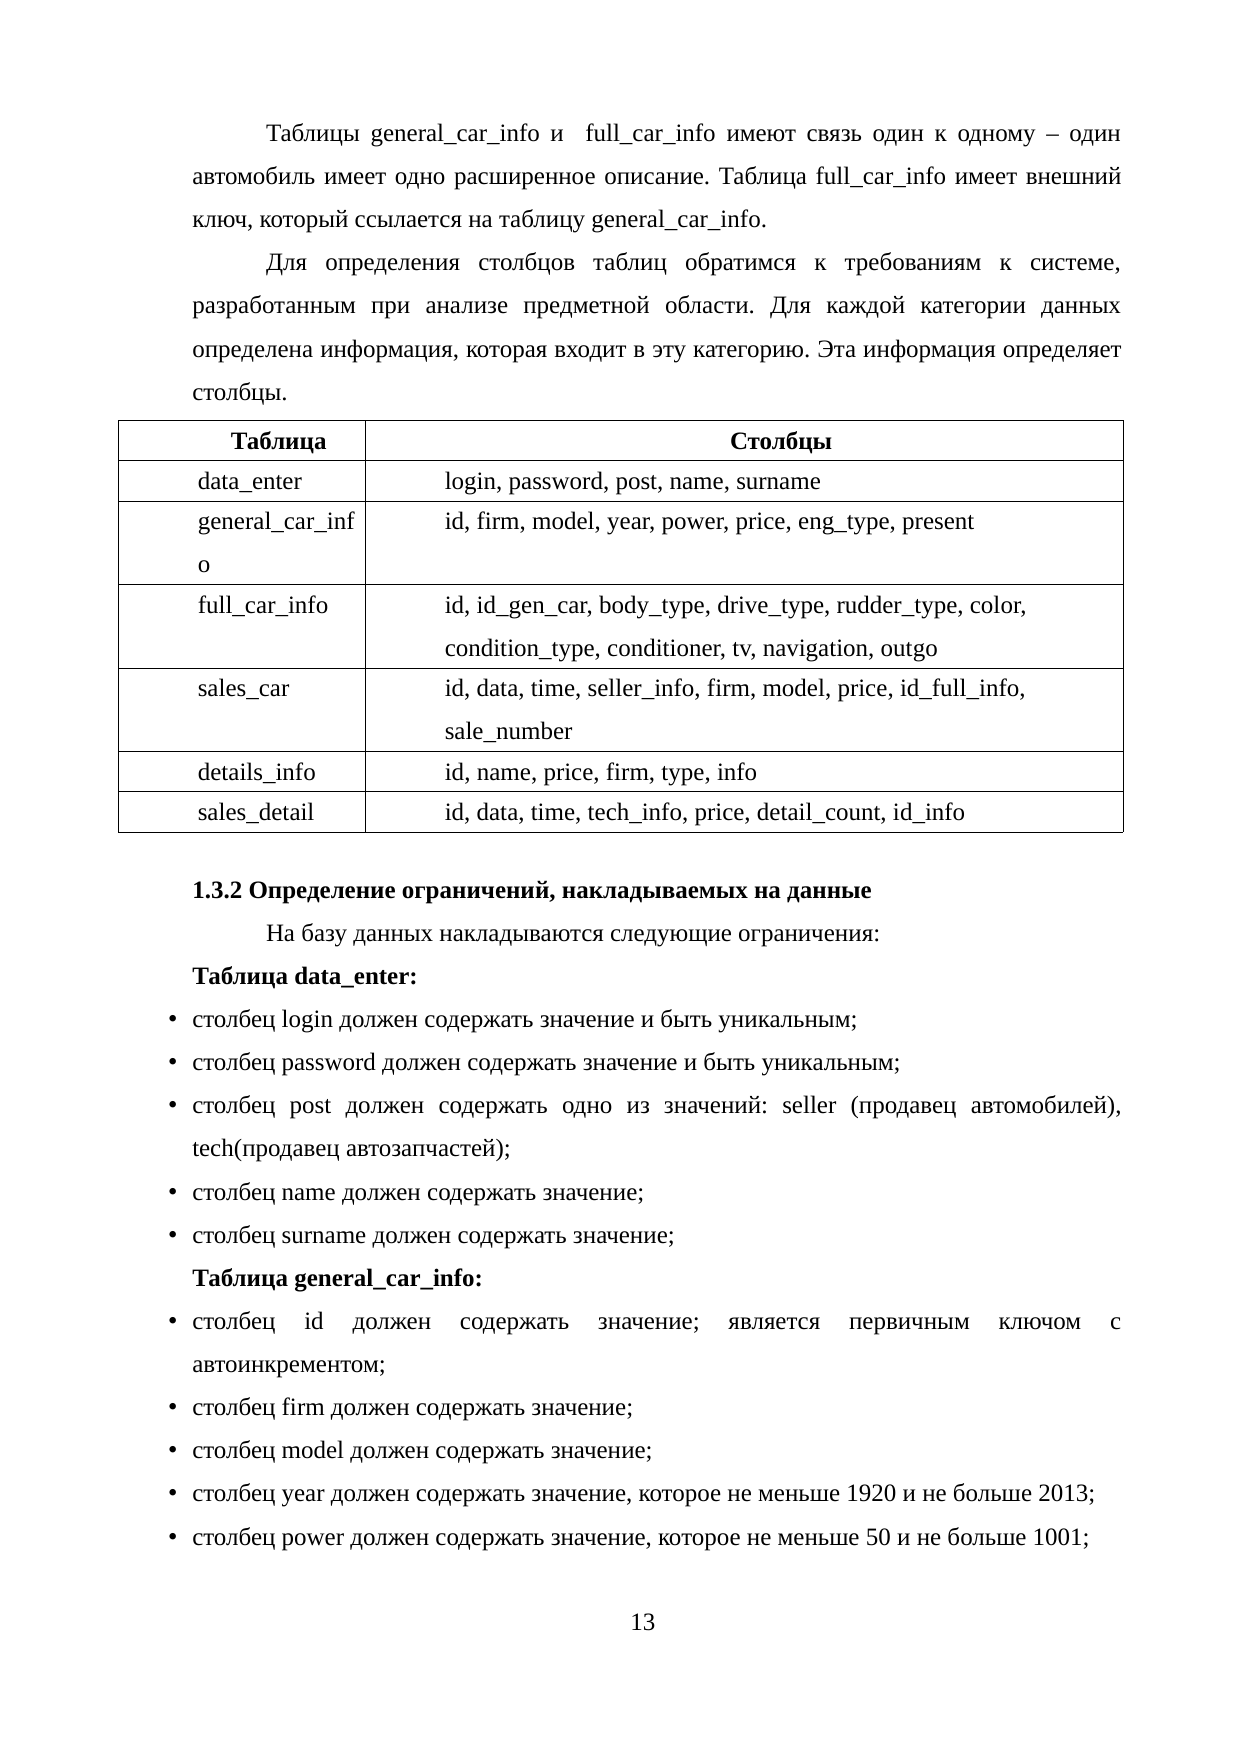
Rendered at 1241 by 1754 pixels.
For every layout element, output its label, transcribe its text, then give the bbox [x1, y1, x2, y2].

table_cell id, data, time, tech_info, price, detail_count, id_info [366, 792, 1123, 832]
table_cell details_info [119, 752, 365, 791]
list столбец login должен содержать значение и быть уникальным; [168, 1004, 1122, 1033]
table_cell full_car_info [119, 585, 365, 667]
table_header Столбцы [366, 421, 1123, 460]
table_cell sales_detail [119, 792, 365, 832]
list столбец year должен содержать значение, которое не меньше 1920 и не больше 2013; [168, 1478, 1122, 1507]
text Таблица data_enter: [192, 961, 1122, 990]
list столбец power должен содержать значение, которое не меньше 50 и не больше 1001; [168, 1522, 1122, 1550]
text Для определения столбцов таблиц обратимся к требованиям к системе, разработанным при анализе предметной области. Для каждой категории данных определена информация, которая входит в эту категорию. Эта информация определяет столбцы. [192, 247, 1122, 406]
table_cell general_car_info [119, 502, 365, 584]
list столбец surname должен содержать значение; [168, 1220, 1122, 1248]
list столбец password должен содержать значение и быть уникальным; [168, 1047, 1122, 1076]
table_cell data_enter [119, 461, 365, 501]
table_cell login, password, post, name, surname [366, 461, 1123, 501]
table_header Таблица [119, 421, 365, 460]
text На базу данных накладываются следующие ограничения: [192, 918, 1122, 947]
table_cell id, id_gen_car, body_type, drive_type, rudder_type, color, condition_type, conditioner, tv, navigation, outgo [366, 585, 1123, 667]
list столбец name должен содержать значение; [168, 1177, 1122, 1205]
table_cell id, data, time, seller_info, firm, model, price, id_full_info, sale_number [366, 669, 1123, 751]
list столбец id должен содержать значение; является первичным ключом с автоинкрементом; [168, 1306, 1122, 1378]
list столбец firm должен содержать значение; [168, 1392, 1122, 1421]
table_cell id, firm, model, year, power, price, eng_type, present [366, 502, 1123, 584]
table_cell id, name, price, firm, type, info [366, 752, 1123, 791]
list столбец model должен содержать значение; [168, 1435, 1122, 1464]
subtitle 1.3.2 Определение ограничений, накладываемых на данные [192, 875, 1122, 903]
table_cell sales_car [119, 669, 365, 751]
text Таблицы general_car_info и full_car_info имеют связь один к одному – один автомобиль имеет одно расширенное описание. Таблица full_car_info имеет внешний ключ, который ссылается на таблицу general_car_info. [192, 118, 1122, 233]
text Таблица general_car_info: [192, 1263, 1122, 1292]
list столбец post должен содержать одно из значений: seller (продавец автомобилей), tech(продавец автозапчастей); [168, 1090, 1122, 1162]
